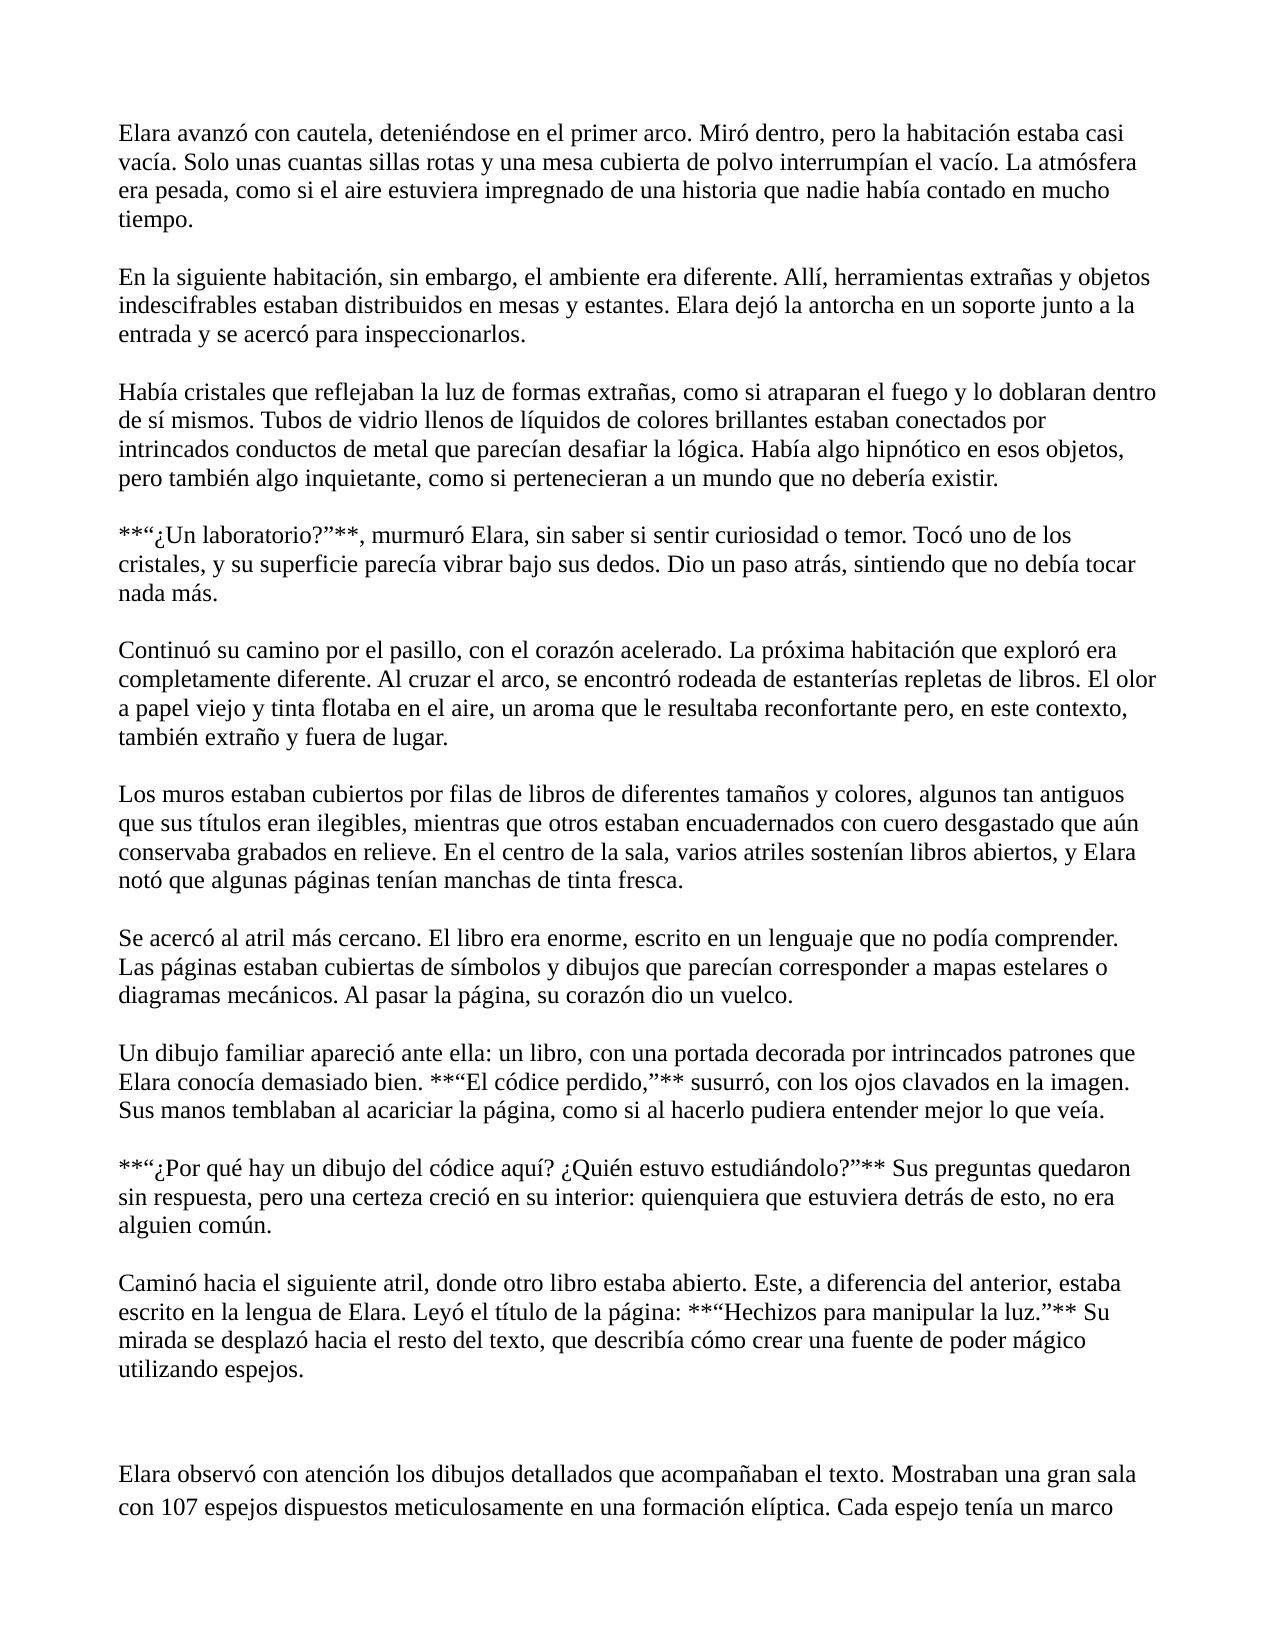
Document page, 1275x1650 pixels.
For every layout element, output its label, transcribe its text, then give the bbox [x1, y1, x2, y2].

text **“¿Por qué hay un dibujo del códice aquí? ¿Quién estuvo estudiándolo?”** Sus preguntas quedaron sin respuesta, pero una certeza creció en su interior: quienquiera que estuviera detrás de esto, no era alguien común. [118, 1153, 1157, 1239]
text **“¿Un laboratorio?”**, murmuró Elara, sin saber si sentir curiosidad o temor. Tocó uno de los cristales, y su superficie parecía vibrar bajo sus dedos. Dio un paso atrás, sintiendo que no debía tocar nada más. [118, 521, 1157, 607]
text Un dibujo familiar apareció ante ella: un libro, con una portada decorada por intrincados patrones que Elara conocía demasiado bien. **“El códice perdido,”** susurró, con los ojos clavados en la imagen. Sus manos temblaban al acariciar la página, como si al hacerlo pudiera entender mejor lo que veía. [118, 1038, 1157, 1124]
text Elara avanzó con cautela, deteniéndose en el primer arco. Miró dentro, pero la habitación estaba casi vacía. Solo unas cuantas sillas rotas y una mesa cubierta de polvo interrumpían el vacío. La atmósfera era pesada, como si el aire estuviera impregnado de una historia que nadie había contado en mucho tiempo. [118, 118, 1157, 233]
text Los muros estaban cubiertos por filas de libros de diferentes tamaños y colores, algunos tan antiguos que sus títulos eran ilegibles, mientras que otros estaban encuadernados con cuero desgastado que aún conservaba grabados en relieve. En el centro de la sala, varios atriles sostenían libros abiertos, y Elara notó que algunas páginas tenían manchas de tinta fresca. [118, 779, 1157, 894]
text Caminó hacia el siguiente atril, donde otro libro estaba abierto. Este, a diferencia del anterior, estaba escrito en la lengua de Elara. Leyó el título de la página: **“Hechizos para manipular la luz.”** Su mirada se desplazó hacia el resto del texto, que describía cómo crear una fuente de poder mágico utilizando espejos. [118, 1268, 1157, 1383]
text Elara observó con atención los dibujos detallados que acompañaban el texto. Mostraban una gran sala con 107 espejos dispuestos meticulosamente en una formación elíptica. Cada espejo tenía un marco [118, 1459, 1157, 1521]
text Se acercó al atril más cercano. El libro era enorme, escrito en un lenguaje que no podía comprender. Las páginas estaban cubiertas de símbolos y dibujos que parecían corresponder a mapas estelares o diagramas mecánicos. Al pasar la página, su corazón dio un vuelco. [118, 923, 1157, 1009]
text Continuó su camino por el pasillo, con el corazón acelerado. La próxima habitación que exploró era completamente diferente. Al cruzar el arco, se encontró rodeada de estanterías repletas de libros. El olor a papel viejo y tinta flotaba en el aire, un aroma que le resultaba reconfortante pero, en este contexto, también extraño y fuera de lugar. [118, 636, 1157, 751]
text En la siguiente habitación, sin embargo, el ambiente era diferente. Allí, herramientas extrañas y objetos indescifrables estaban distribuidos en mesas y estantes. Elara dejó la antorcha en un soporte junto a la entrada y se acercó para inspeccionarlos. [118, 262, 1157, 348]
text Había cristales que reflejaban la luz de formas extrañas, como si atraparan el fuego y lo doblaran dentro de sí mismos. Tubos de vidrio llenos de líquidos de colores brillantes estaban conectados por intrincados conductos de metal que parecían desafiar la lógica. Había algo hipnótico en esos objetos, pero también algo inquietante, como si pertenecieran a un mundo que no debería existir. [118, 377, 1157, 492]
